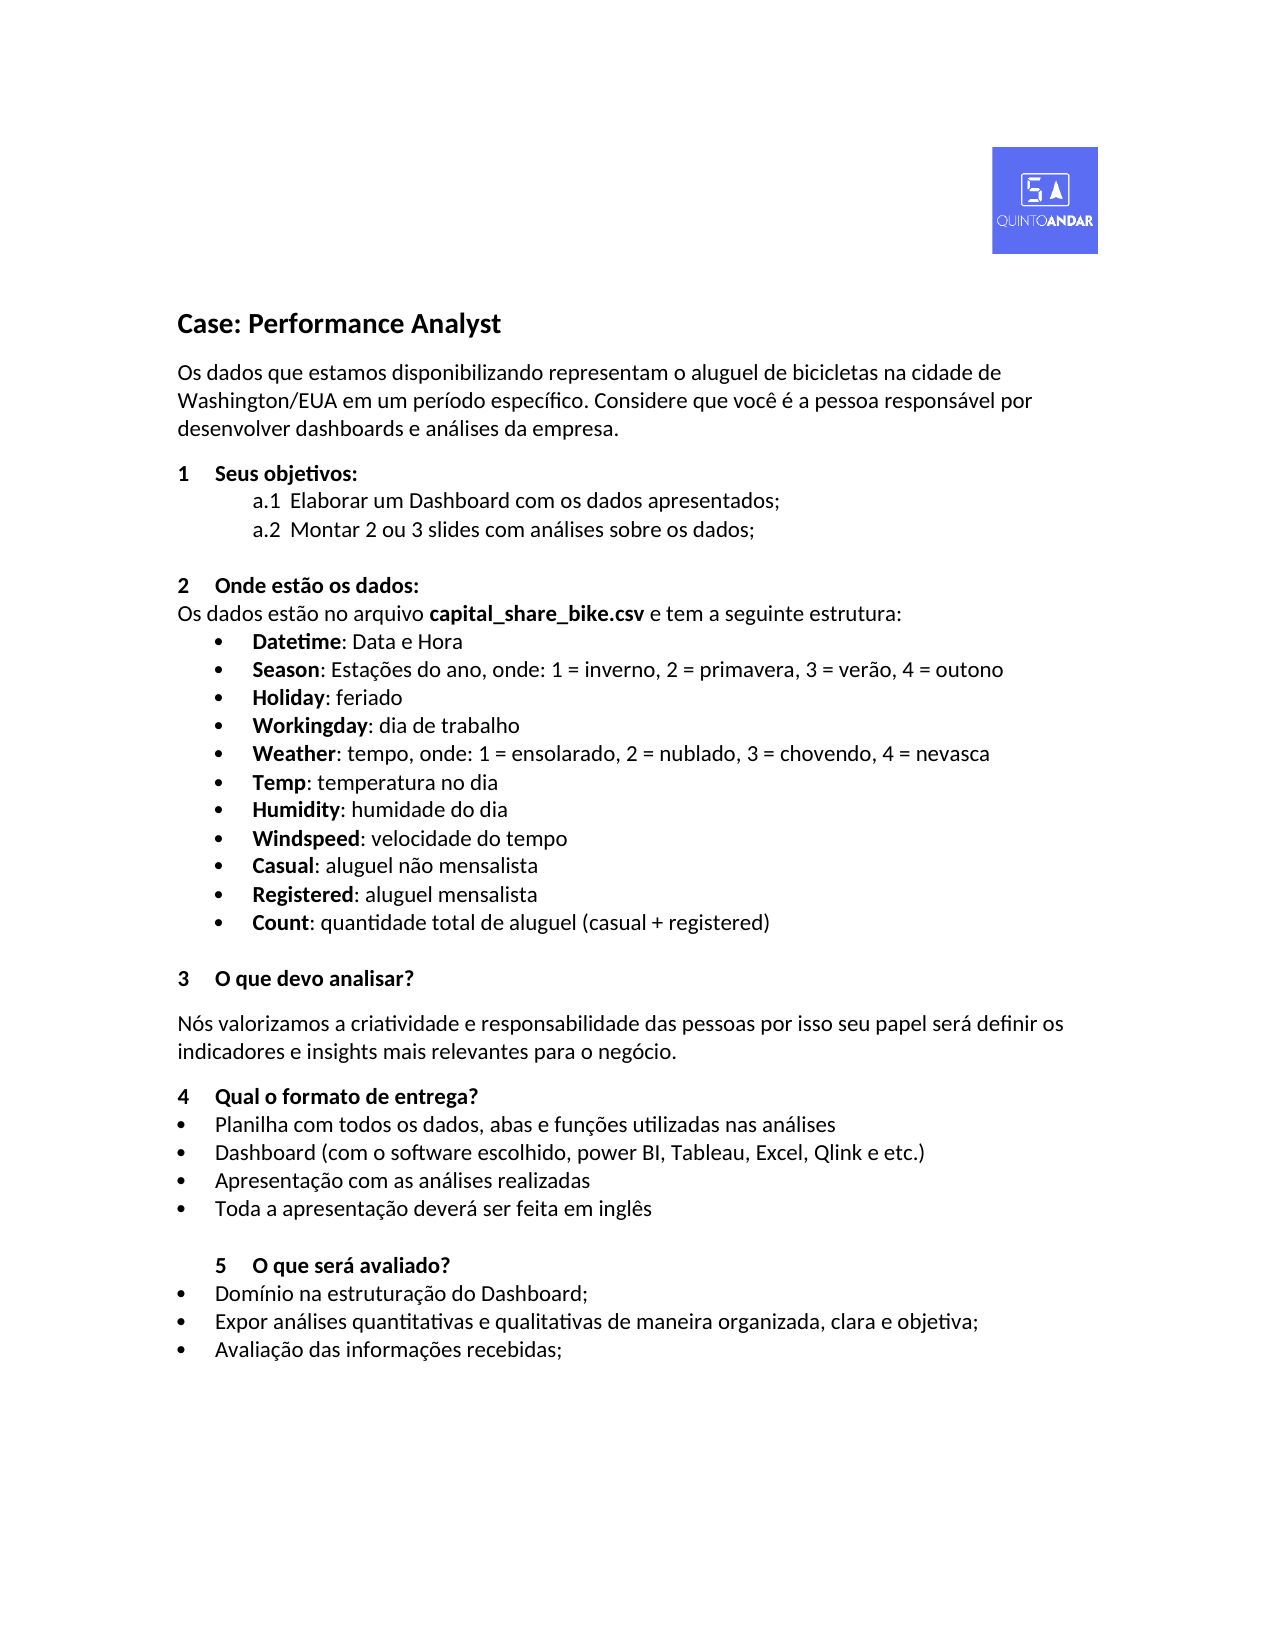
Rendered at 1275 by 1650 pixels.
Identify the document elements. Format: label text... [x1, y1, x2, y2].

list Planilha com todos os dados, abas e funções utilizadas nas análises [177, 1110, 1098, 1138]
list Weather: tempo, onde: 1 = ensolarado, 2 = nublado, 3 = chovendo, 4 = nevasca [215, 739, 1098, 768]
list Datetime: Data e Hora [215, 627, 1098, 656]
list Count: quantidade total de aluguel (casual + registered) [215, 908, 1098, 936]
picture [992, 147, 1098, 254]
list O que será avaliado? [215, 1251, 1098, 1279]
list Temp: temperatura no dia [215, 768, 1098, 796]
list Montar 2 ou 3 slides com análises sobre os dados; [252, 515, 1098, 543]
text Os dados que estamos disponibilizando representam o aluguel de bicicletas na cidade de Washington/EUA em um período específico. Considere que você é a pessoa responsável por desenvolver dashboards e análises da empresa. [177, 358, 1098, 442]
list Apresentação com as análises realizadas [177, 1166, 1098, 1194]
list Holiday: feriado [215, 683, 1098, 712]
list O que devo analisar? [177, 964, 1098, 992]
list Seus objetivos: [177, 459, 1098, 487]
list Registered: aluguel mensalista [215, 880, 1098, 908]
text Nós valorizamos a criatividade e responsabilidade das pessoas por isso seu papel será definir os indicadores e insights mais relevantes para o negócio. [177, 1009, 1098, 1065]
list Toda a apresentação deverá ser feita em inglês [177, 1194, 1098, 1222]
list Dashboard (com o software escolhido, power BI, Tableau, Excel, Qlink e etc.) [177, 1138, 1098, 1166]
list Season: Estações do ano, onde: 1 = inverno, 2 = primavera, 3 = verão, 4 = outono [215, 656, 1098, 683]
list Onde estão os dados: [177, 571, 1098, 599]
list Qual o formato de entrega? [177, 1082, 1098, 1110]
list Domínio na estruturação do Dashboard; [177, 1279, 1098, 1307]
list Humidity: humidade do dia [215, 796, 1098, 824]
text Case: Performance Analyst [177, 306, 1098, 341]
list Avaliação das informações recebidas; [177, 1335, 1098, 1363]
list Casual: aluguel não mensalista [215, 852, 1098, 880]
list Windspeed: velocidade do tempo [215, 824, 1098, 852]
list Expor análises quantitativas e qualitativas de maneira organizada, clara e objetiva; [177, 1307, 1098, 1335]
list Elaborar um Dashboard com os dados apresentados; [252, 487, 1098, 515]
text Os dados estão no arquivo capital_share_bike.csv e tem a seguinte estrutura: [177, 599, 1098, 627]
list Workingday: dia de trabalho [215, 712, 1098, 739]
